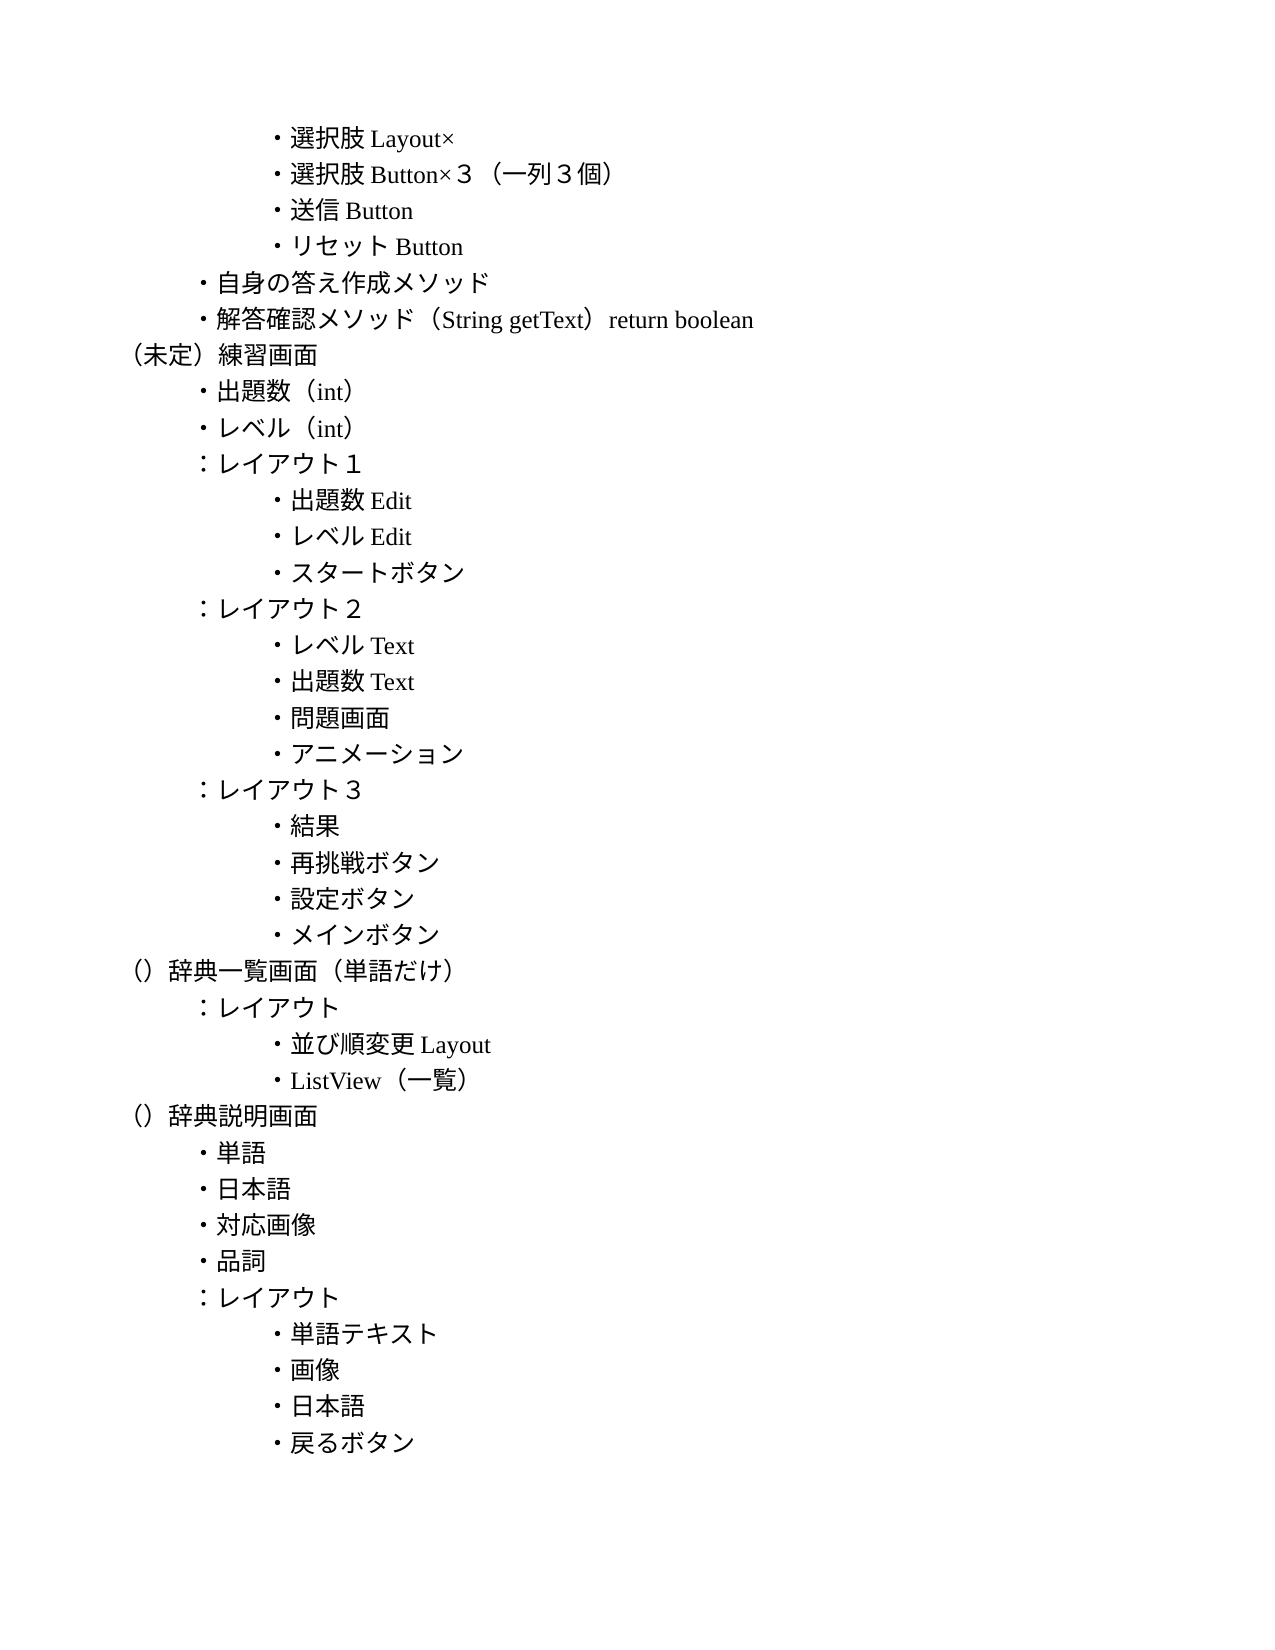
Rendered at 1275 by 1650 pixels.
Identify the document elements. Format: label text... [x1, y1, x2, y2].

text ・日本語 [118, 1169, 1157, 1206]
text ：レイアウト３ [118, 771, 1157, 807]
text ・レベル（int） [118, 408, 1157, 444]
text ・選択肢Layout× [118, 118, 1157, 154]
text ・出題数Text [118, 662, 1157, 698]
text ：レイアウト２ [118, 589, 1157, 626]
text （未定）練習画面 [118, 336, 1157, 372]
text ・再挑戦ボタン [118, 843, 1157, 879]
text ・出題数Edit [118, 481, 1157, 517]
text ・単語テキスト [118, 1314, 1157, 1351]
text ・画像 [118, 1351, 1157, 1387]
text ・並び順変更Layout [118, 1024, 1157, 1061]
text ・自身の答え作成メソッド [118, 263, 1157, 299]
text ・品詞 [118, 1242, 1157, 1278]
text ・レベルEdit [118, 517, 1157, 553]
text ・リセットButton [118, 227, 1157, 263]
text ・選択肢Button×３（一列３個） [118, 154, 1157, 191]
text ・メインボタン [118, 916, 1157, 952]
text ・出題数（int） [118, 372, 1157, 408]
text （）辞典説明画面 [118, 1097, 1157, 1133]
text ・解答確認メソッド（String getText）return boolean [118, 299, 1157, 336]
text ・対応画像 [118, 1206, 1157, 1242]
text ・スタートボタン [118, 553, 1157, 589]
text ・日本語 [118, 1387, 1157, 1423]
text ・送信Button [118, 191, 1157, 227]
text ・レベルText [118, 626, 1157, 662]
text ・ListView（一覧） [118, 1061, 1157, 1097]
text （）辞典一覧画面（単語だけ） [118, 952, 1157, 988]
text ・設定ボタン [118, 879, 1157, 916]
text ：レイアウト [118, 1278, 1157, 1314]
text ・戻るボタン [118, 1423, 1157, 1459]
text ・アニメーション [118, 734, 1157, 771]
text ・結果 [118, 807, 1157, 843]
text ：レイアウト１ [118, 444, 1157, 481]
text ：レイアウト [118, 988, 1157, 1024]
text ・問題画面 [118, 698, 1157, 734]
text ・単語 [118, 1133, 1157, 1169]
